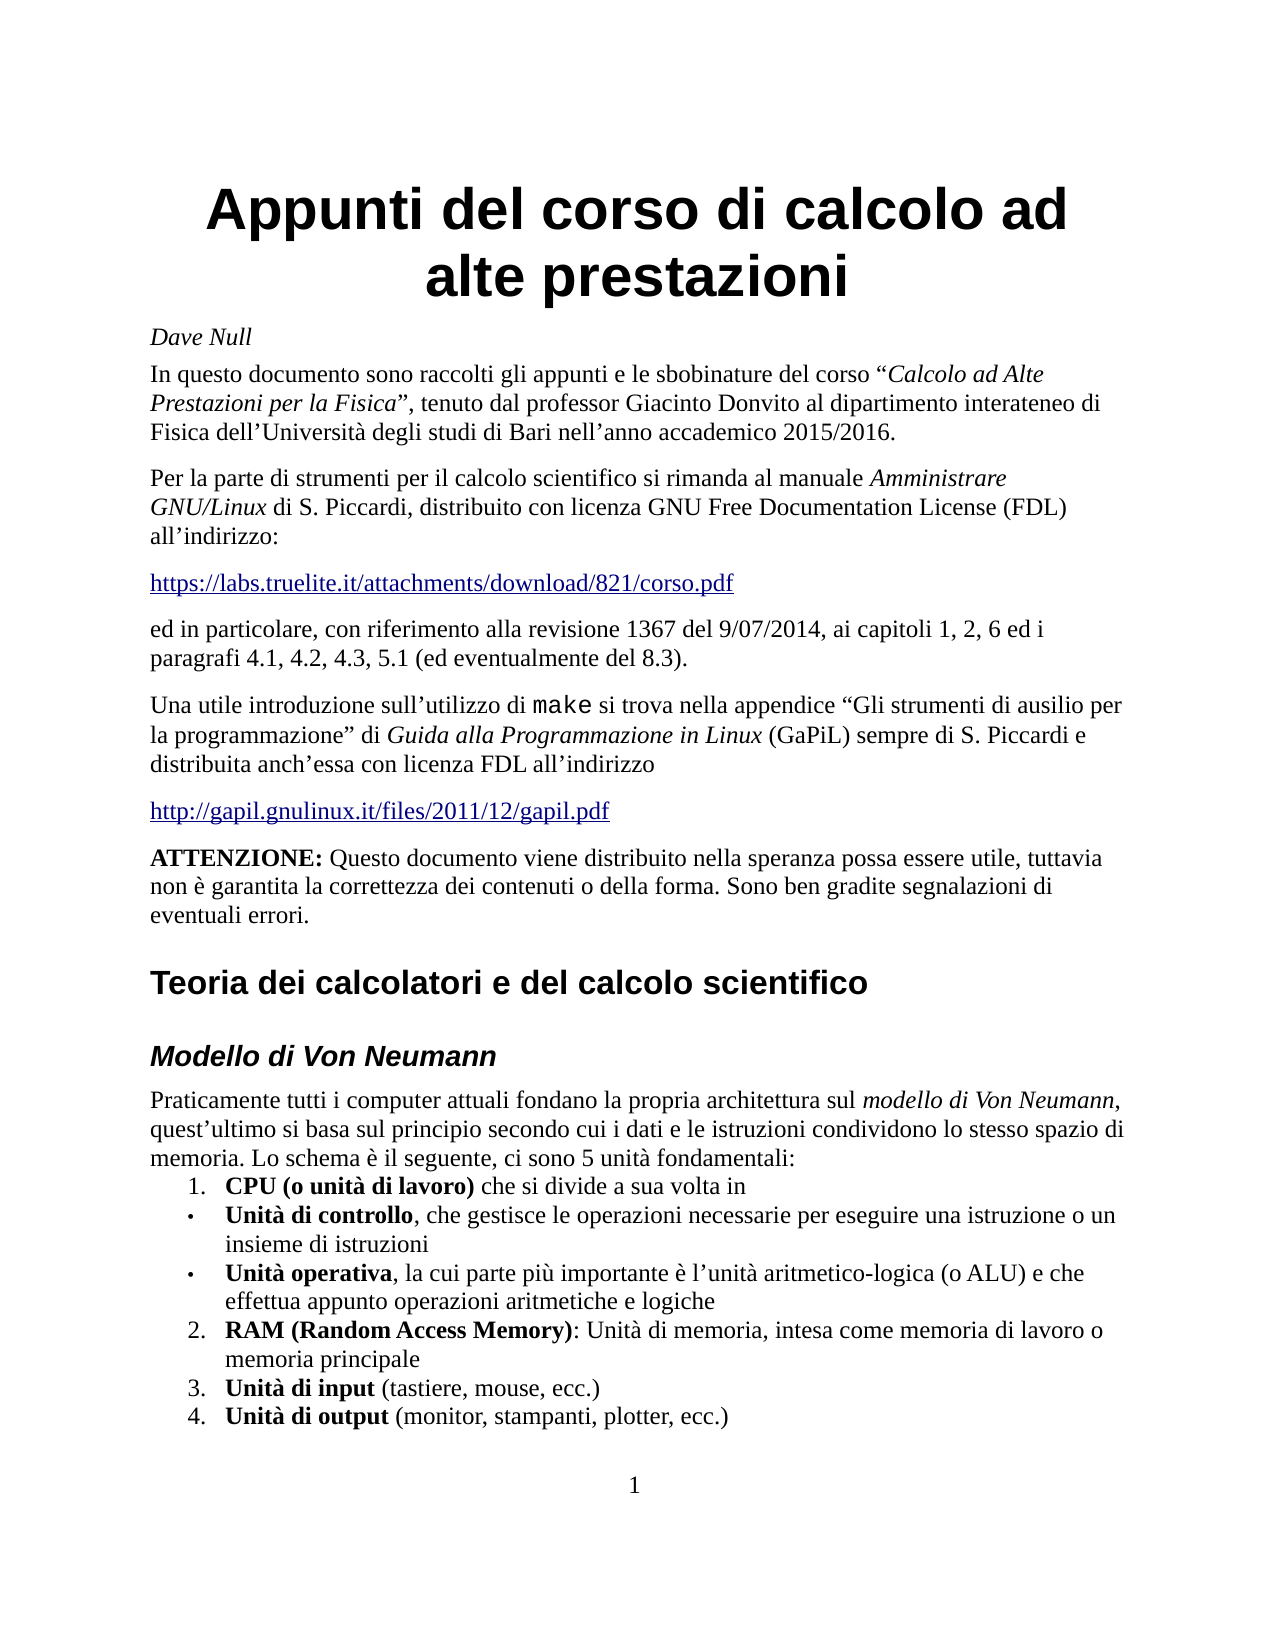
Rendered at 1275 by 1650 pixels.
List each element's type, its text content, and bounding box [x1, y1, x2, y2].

text Una utile introduzione sull’utilizzo di make si trova nella appendice “Gli strumenti di ausilio per la programmazione” di Guida alla Programmazione in Linux (GaPiL) sempre di S. Piccardi e distribuita anch’essa con licenza FDL all’indirizzo [150, 690, 1125, 778]
text Per la parte di strumenti per il calcolo scientifico si rimanda al manuale Amministrare GNU/Linux di S. Piccardi, distribuito con licenza GNU Free Documentation License (FDL) all’indirizzo: [150, 463, 1125, 550]
text ATTENZIONE: Questo documento viene distribuito nella speranza possa essere utile, tuttavia non è garantita la correttezza dei contenuti o della forma. Sono ben gradite segnalazioni di eventuali errori. [150, 843, 1125, 929]
subtitle Teoria dei calcolatori e del calcolo scientifico [150, 963, 1125, 1002]
text https://labs.truelite.it/attachments/download/821/corso.pdf [150, 568, 1125, 596]
text http://gapil.gnulinux.it/files/2011/12/gapil.pdf [150, 796, 1125, 825]
list CPU (o unità di lavoro) che si divide a sua volta in [187, 1171, 1125, 1200]
list Unità di input (tastiere, mouse, ecc.) [187, 1373, 1125, 1401]
text In questo documento sono raccolti gli appunti e le sbobinature del corso “Calcolo ad Alte Prestazioni per la Fisica”, tenuto dal professor Giacinto Donvito al dipartimento interateneo di Fisica dell’Università degli studi di Bari nell’anno accademico 2015/2016. [150, 359, 1125, 446]
subtitle Modello di Von Neumann [150, 1039, 1125, 1073]
list Unità operativa, la cui parte più importante è l’unità aritmetico-logica (o ALU) e che effettua appunto operazioni aritmetiche e logiche [187, 1258, 1125, 1315]
text Praticamente tutti i computer attuali fondano la propria architettura sul modello di Von Neumann, quest’ultimo si basa sul principio secondo cui i dati e le istruzioni condividono lo stesso spazio di memoria. Lo schema è il seguente, ci sono 5 unità fondamentali: [150, 1085, 1125, 1171]
text ed in particolare, con riferimento alla revisione 1367 del 9/07/2014, ai capitoli 1, 2, 6 ed i paragrafi 4.1, 4.2, 4.3, 5.1 (ed eventualmente del 8.3). [150, 614, 1125, 672]
list RAM (Random Access Memory): Unità di memoria, intesa come memoria di lavoro o memoria principale [187, 1315, 1125, 1373]
title Appunti del corso di calcolo ad alte prestazioni [150, 175, 1125, 309]
text Dave Null [150, 322, 1125, 350]
list Unità di output (monitor, stampanti, plotter, ecc.) [187, 1401, 1125, 1430]
list Unità di controllo, che gestisce le operazioni necessarie per eseguire una istruzione o un insieme di istruzioni [187, 1200, 1125, 1258]
